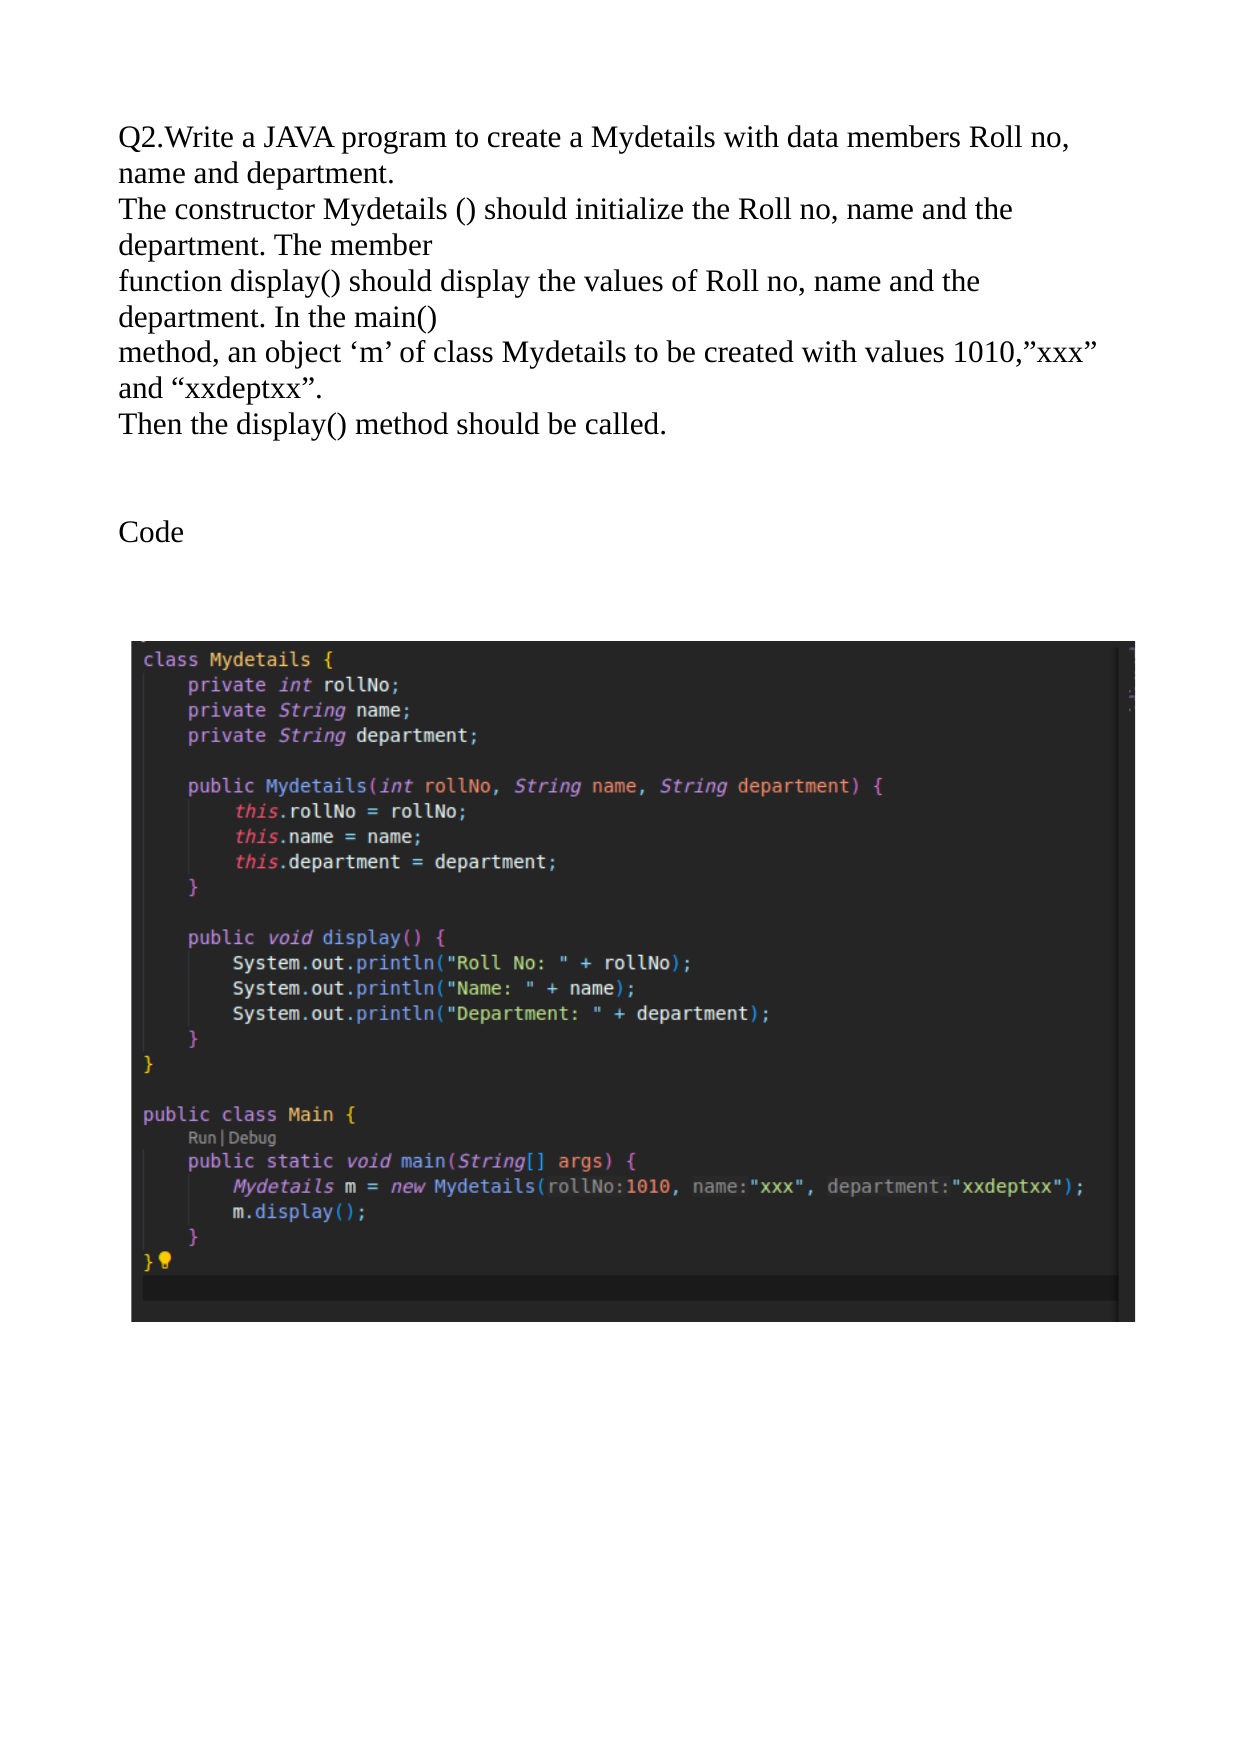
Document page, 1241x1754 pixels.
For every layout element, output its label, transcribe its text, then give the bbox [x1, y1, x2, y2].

text Code [118, 513, 1122, 549]
text The constructor Mydetails () should initialize the Roll no, name and the department. The member [118, 190, 1122, 262]
picture [131, 641, 1136, 1322]
text Q2.Write a JAVA program to create a Mydetails with data members Roll no, name and department. [118, 118, 1122, 190]
text Then the display() method should be called. [118, 406, 1122, 442]
text method, an object ‘m’ of class Mydetails to be created with values 1010,”xxx” and “xxdeptxx”. [118, 334, 1122, 406]
text function display() should display the values of Roll no, name and the department. In the main() [118, 262, 1122, 334]
